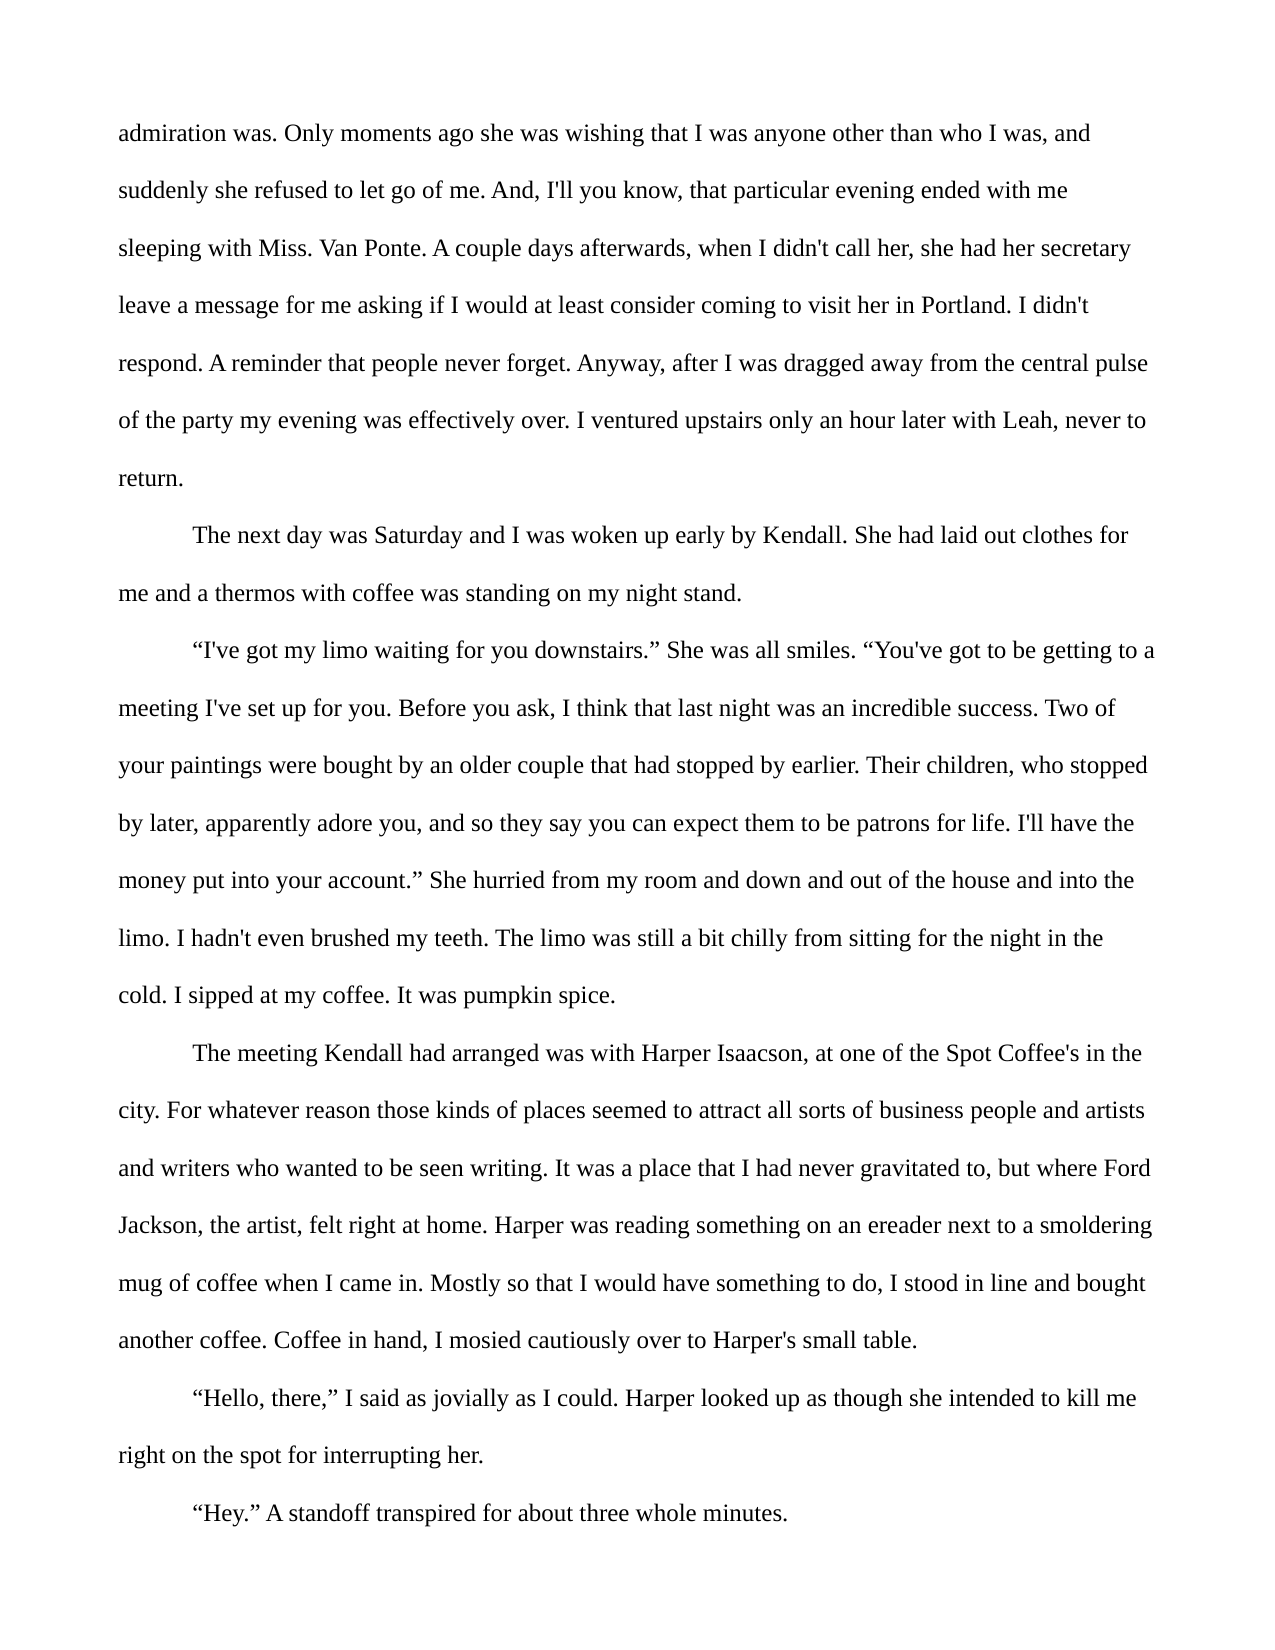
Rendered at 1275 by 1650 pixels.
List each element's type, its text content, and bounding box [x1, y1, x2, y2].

text The next day was Saturday and I was woken up early by Kendall. She had laid out clothes for me and a thermos with coffee was standing on my night stand. [118, 521, 1157, 607]
text “Hello, there,” I said as jovially as I could. Harper looked up as though she intended to kill me right on the spot for interrupting her. [118, 1383, 1157, 1469]
text The meeting Kendall had arranged was with Harper Isaacson, at one of the Spot Coffee's in the city. For whatever reason those kinds of places seemed to attract all sorts of business people and artists and writers who wanted to be seen writing. It was a place that I had never gravitated to, but where Ford Jackson, the artist, felt right at home. Harper was reading something on an ereader next to a smoldering mug of coffee when I came in. Mostly so that I would have something to do, I stood in line and bought another coffee. Coffee in hand, I mosied cautiously over to Harper's small table. [118, 1038, 1157, 1354]
text “I've got my limo waiting for you downstairs.” She was all smiles. “You've got to be getting to a meeting I've set up for you. Before you ask, I think that last night was an incredible success. Two of your paintings were bought by an older couple that had stopped by earlier. Their children, who stopped by later, apparently adore you, and so they say you can expect them to be patrons for life. I'll have the money put into your account.” She hurried from my room and down and out of the house and into the limo. I hadn't even brushed my teeth. The limo was still a bit chilly from sitting for the night in the cold. I sipped at my coffee. It was pumpkin spice. [118, 636, 1157, 1009]
text admiration was. Only moments ago she was wishing that I was anyone other than who I was, and suddenly she refused to let go of me. And, I'll you know, that particular evening ended with me sleeping with Miss. Van Ponte. A couple days afterwards, when I didn't call her, she had her secretary leave a message for me asking if I would at least consider coming to visit her in Portland. I didn't respond. A reminder that people never forget. Anyway, after I was dragged away from the central pulse of the party my evening was effectively over. I ventured upstairs only an hour later with Leah, never to return. [118, 118, 1157, 492]
text “Hey.” A standoff transpired for about three whole minutes. [118, 1498, 1157, 1527]
